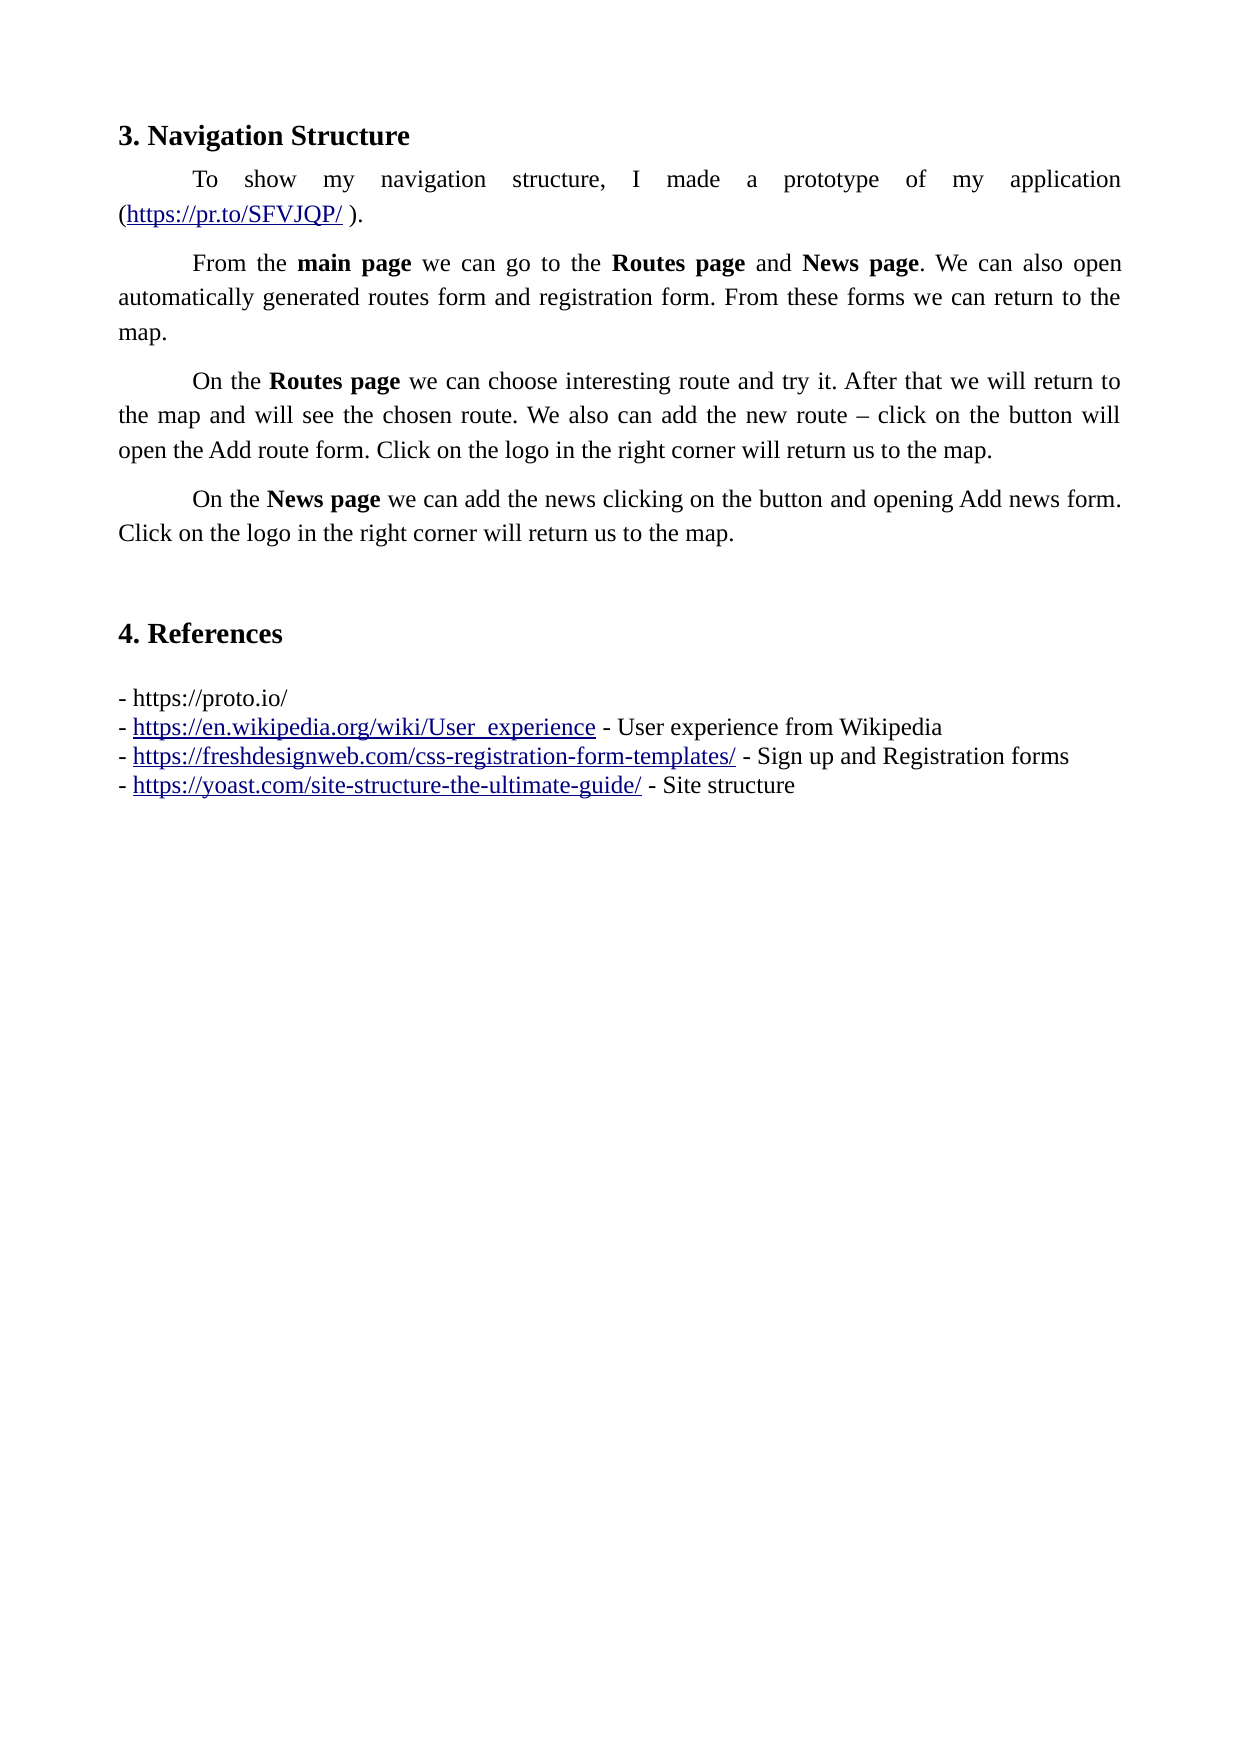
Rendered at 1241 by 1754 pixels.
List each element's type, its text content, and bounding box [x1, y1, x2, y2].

text To show my navigation structure, I made a prototype of my application (https://pr.to/SFVJQP/ ). [118, 164, 1122, 227]
subtitle 3. Navigation Structure [118, 118, 1122, 152]
text - https://yoast.com/site-structure-the-ultimate-guide/ - Site structure [118, 770, 1122, 798]
text - https://en.wikipedia.org/wiki/User_experience - User experience from Wikipedia [118, 712, 1122, 741]
text From the main page we can go to the Routes page and News page. We can also open automatically generated routes form and registration form. From these forms we can return to the map. [118, 248, 1122, 345]
text - https://proto.io/ [118, 683, 1122, 712]
text On the Routes page we can choose interesting route and try it. After that we will return to the map and will see the chosen route. We also can add the new route – click on the button will open the Add route form. Click on the logo in the right corner will return us to the map. [118, 366, 1122, 463]
text - https://freshdesignweb.com/css-registration-form-templates/ - Sign up and Registration forms [118, 741, 1122, 770]
text 4. References [118, 616, 1122, 650]
text On the News page we can add the news clicking on the button and opening Add news form. Click on the logo in the right corner will return us to the map. [118, 484, 1122, 547]
